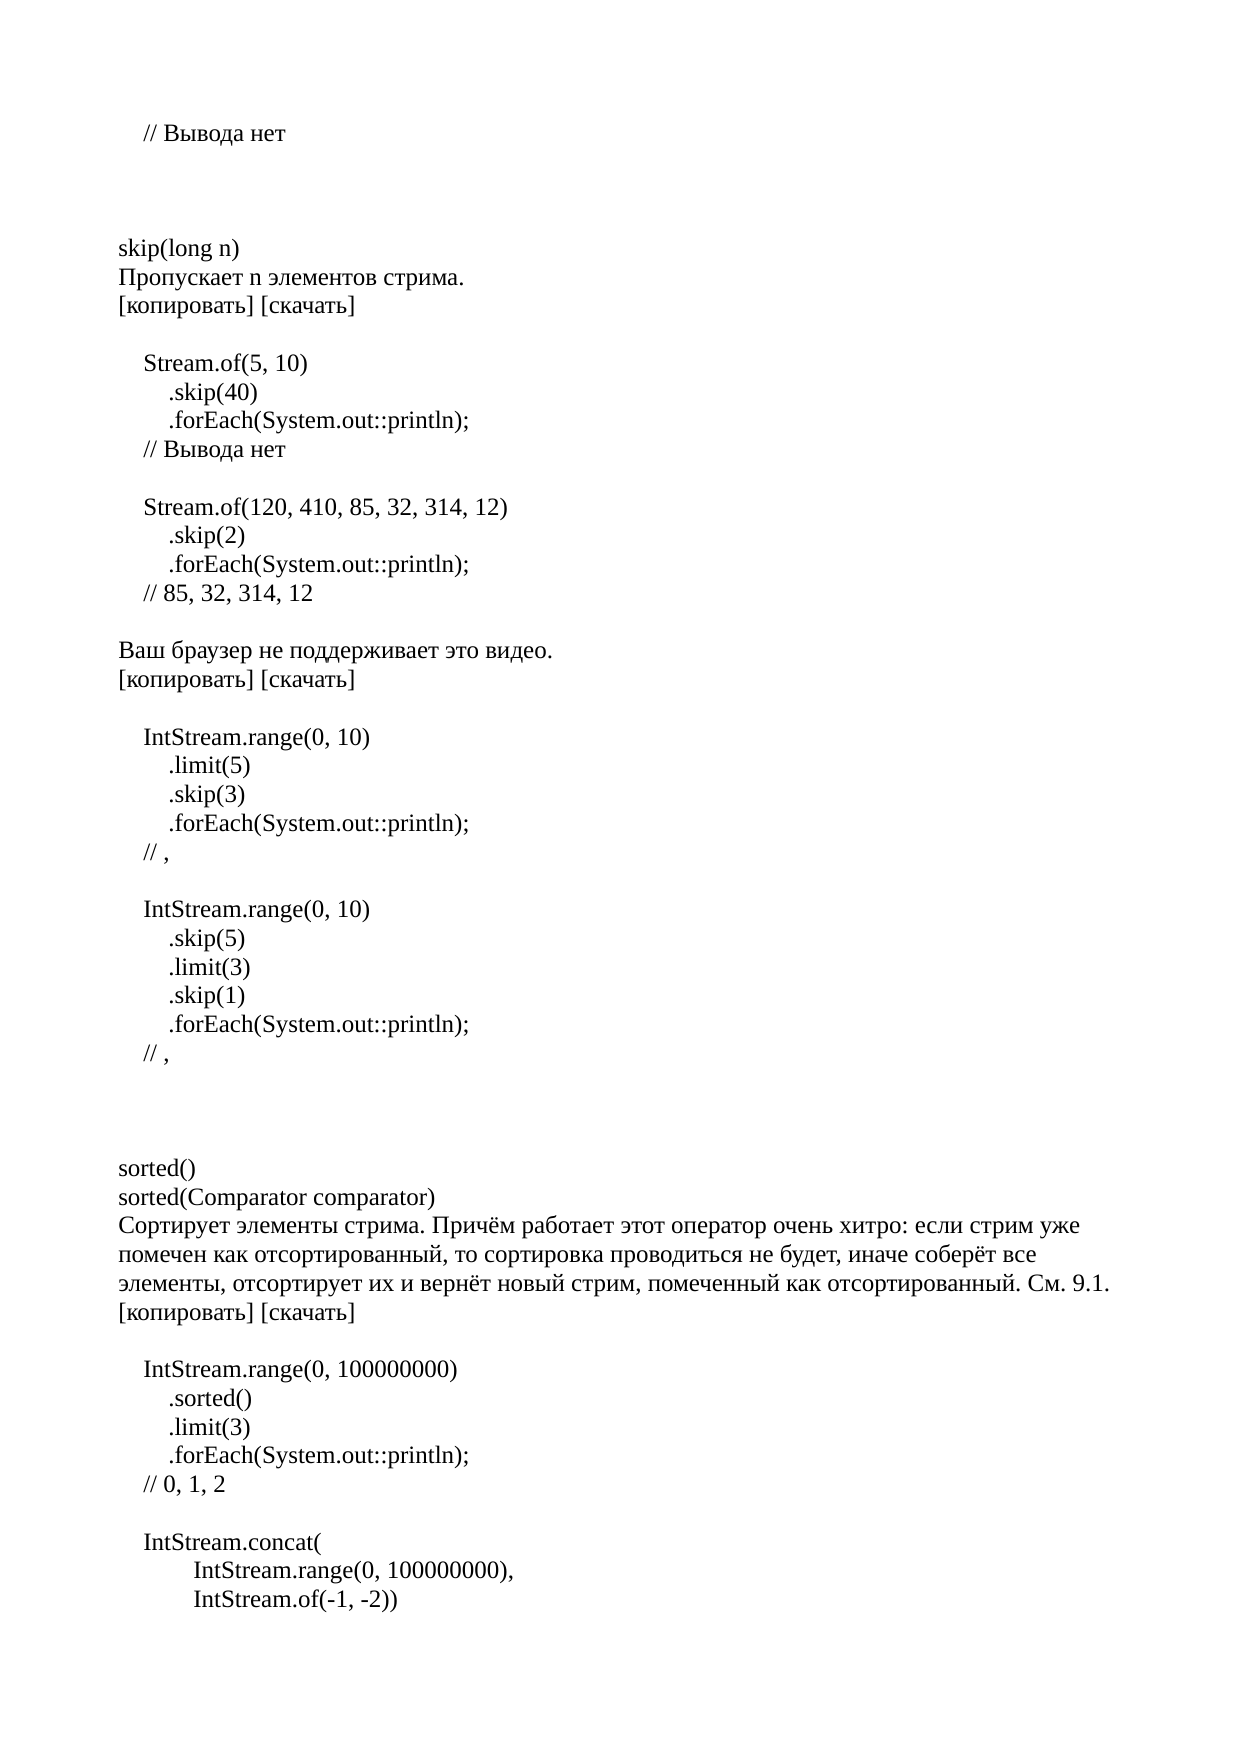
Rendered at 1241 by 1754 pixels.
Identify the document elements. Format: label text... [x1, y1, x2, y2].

text .limit(3) [118, 1412, 1122, 1441]
text // 0, 1, 2 [118, 1469, 1122, 1498]
text .forEach(System.out::println); [118, 808, 1122, 837]
text .limit(3) [118, 952, 1122, 981]
text .skip(3) [118, 779, 1122, 808]
text // 85, 32, 314, 12 [118, 578, 1122, 607]
text .forEach(System.out::println); [118, 406, 1122, 434]
text .limit(5) [118, 751, 1122, 779]
text Stream.of(120, 410, 85, 32, 314, 12) [118, 492, 1122, 521]
text // Вывода нет [118, 434, 1122, 463]
text IntStream.range(0, 10) [118, 722, 1122, 751]
text .skip(40) [118, 377, 1122, 406]
text IntStream.concat( [118, 1527, 1122, 1556]
text .skip(1) [118, 981, 1122, 1009]
text IntStream.range(0, 100000000) [118, 1354, 1122, 1383]
text sorted(Comparator comparator) [118, 1182, 1122, 1211]
text IntStream.range(0, 10) [118, 894, 1122, 923]
text IntStream.range(0, 100000000), [118, 1556, 1122, 1584]
text // Вывода нет [118, 118, 1122, 147]
text Stream.of(5, 10) [118, 348, 1122, 377]
text .sorted() [118, 1383, 1122, 1412]
text Пропускает n элементов стрима. [118, 262, 1122, 291]
text [копировать] [скачать] [118, 1297, 1122, 1326]
text [копировать] [скачать] [118, 664, 1122, 693]
text .forEach(System.out::println); [118, 1009, 1122, 1038]
text sorted() [118, 1153, 1122, 1182]
text .skip(5) [118, 923, 1122, 952]
text .forEach(System.out::println); [118, 549, 1122, 578]
text // , [118, 1038, 1122, 1067]
text IntStream.of(-1, -2)) [118, 1584, 1122, 1613]
text Сортирует элементы стрима. Причём работает этот оператор очень хитро: если стрим уже помечен как отсортированный, то сортировка проводиться не будет, иначе соберёт все элементы, отсортирует их и вернёт новый стрим, помеченный как отсортированный. См. 9.1. [118, 1211, 1122, 1297]
text .skip(2) [118, 521, 1122, 549]
text skip(long n) [118, 233, 1122, 262]
text // , [118, 837, 1122, 866]
text Ваш браузер не поддерживает это видео. [118, 636, 1122, 664]
text .forEach(System.out::println); [118, 1441, 1122, 1469]
text [копировать] [скачать] [118, 291, 1122, 319]
